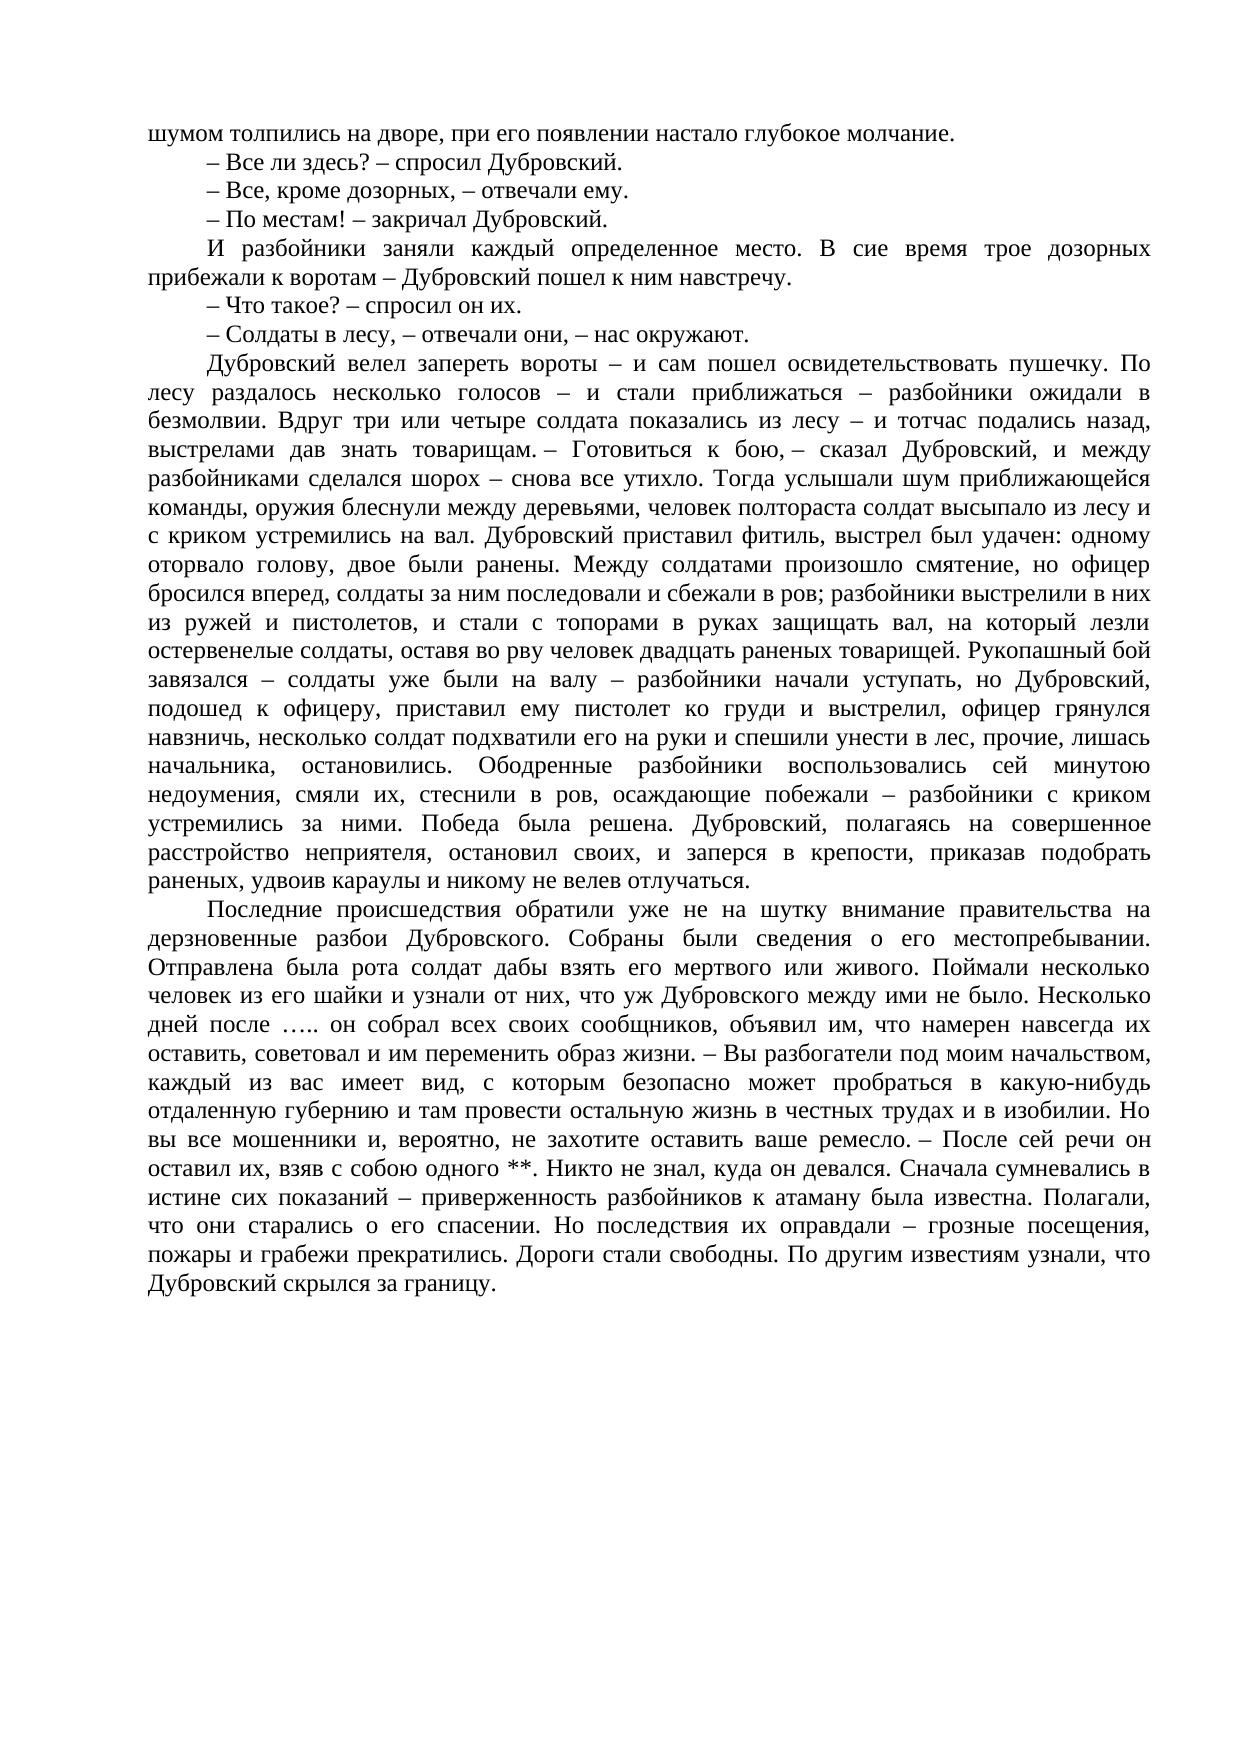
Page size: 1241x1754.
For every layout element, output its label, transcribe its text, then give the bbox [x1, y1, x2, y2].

text И разбойники заняли каждый определенное место. В сие время трое дозорных прибежали к воротам – Дубровский пошел к ним навстречу. [148, 233, 1152, 291]
text шумом толпились на дворе, при его появлении настало глубокое молчание. [148, 118, 1152, 147]
text – Все, кроме дозорных, – отвечали ему. [148, 176, 1152, 204]
text – По местам! – закричал Дубровский. [148, 204, 1152, 233]
text Последние происшедствия обратили уже не на шутку внимание правительства на дерзновенные разбои Дубровского. Собраны были сведения о его местопребывании. Отправлена была рота солдат дабы взять его мертвого или живого. Поймали несколько человек из его шайки и узнали от них, что уж Дубровского между ими не было. Несколько дней после ….. он собрал всех своих сообщников, объявил им, что намерен навсегда их оставить, советовал и им переменить образ жизни. – Вы разбогатели под моим начальством, каждый из вас имеет вид, с которым безопасно может пробраться в какую-нибудь отдаленную губернию и там провести остальную жизнь в честных трудах и в изобилии. Но вы все мошенники и, вероятно, не захотите оставить ваше ремесло. – После сей речи он оставил их, взяв с собою одного **. Никто не знал, куда он девался. Сначала сумневались в истине сих показаний – приверженность разбойников к атаману была известна. Полагали, что они старались о его спасении. Но последствия их оправдали – грозные посещения, пожары и грабежи прекратились. Дороги стали свободны. По другим известиям узнали, что Дубровский скрылся за границу. [148, 894, 1152, 1297]
text – Все ли здесь? – спросил Дубровский. [148, 147, 1152, 176]
text – Что такое? – спросил он их. [148, 291, 1152, 319]
text Дубровский велел запереть вороты – и сам пошел освидетельствовать пушечку. По лесу раздалось несколько голосов – и стали приближаться – разбойники ожидали в безмолвии. Вдруг три или четыре солдата показались из лесу – и тотчас подались назад, выстрелами дав знать товарищам. – Готовиться к бою, – сказал Дубровский, и между разбойниками сделался шорох – снова все утихло. Тогда услышали шум приближающейся команды, оружия блеснули между деревьями, человек полтораста солдат высыпало из лесу и с криком устремились на вал. Дубровский приставил фитиль, выстрел был удачен: одному оторвало голову, двое были ранены. Между солдатами произошло смятение, но офицер бросился вперед, солдаты за ним последовали и сбежали в ров; разбойники выстрелили в них из ружей и пистолетов, и стали с топорами в руках защищать вал, на который лезли остервенелые солдаты, оставя во рву человек двадцать раненых товарищей. Рукопашный бой завязался – солдаты уже были на валу – разбойники начали уступать, но Дубровский, подошед к офицеру, приставил ему пистолет ко груди и выстрелил, офицер грянулся навзничь, несколько солдат подхватили его на руки и спешили унести в лес, прочие, лишась начальника, остановились. Ободренные разбойники воспользовались сей минутою недоумения, смяли их, стеснили в ров, осаждающие побежали – разбойники с криком устремились за ними. Победа была решена. Дубровский, полагаясь на совершенное расстройство неприятеля, остановил своих, и заперся в крепости, приказав подобрать раненых, удвоив караулы и никому не велев отлучаться. [148, 348, 1152, 894]
text – Солдаты в лесу, – отвечали они, – нас окружают. [148, 319, 1152, 348]
